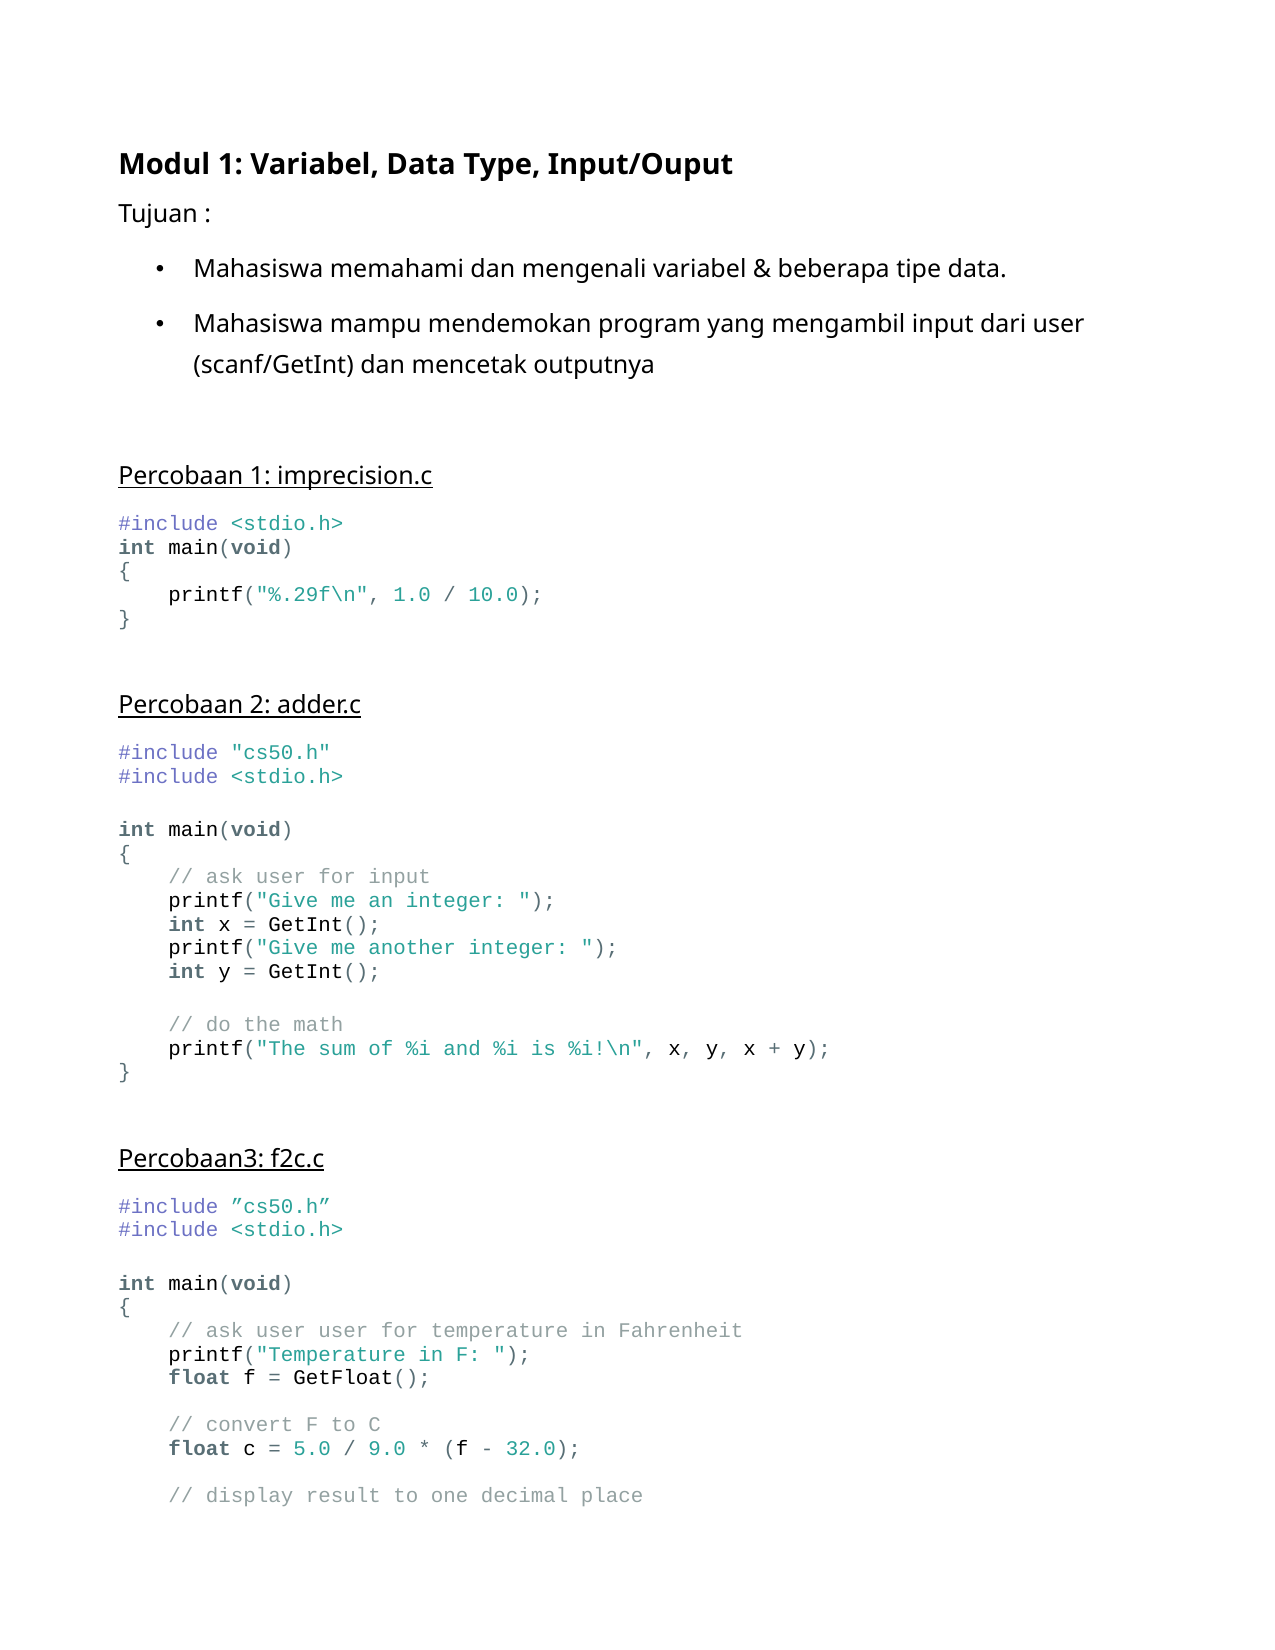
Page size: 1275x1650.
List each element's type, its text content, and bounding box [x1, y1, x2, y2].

text #include <stdio.h> [118, 1219, 1157, 1243]
text int main(void) [118, 819, 1157, 843]
text } [118, 1061, 1157, 1085]
text { [118, 561, 1157, 584]
text printf("The sum of %i and %i is %i!\n", x, y, x + y); [118, 1038, 1157, 1061]
text printf("Give me an integer: "); [118, 890, 1157, 914]
text printf("Give me another integer: "); [118, 937, 1157, 961]
text { [118, 843, 1157, 866]
text { [118, 1296, 1157, 1320]
text #include <stdio.h> [118, 766, 1157, 789]
list Mahasiswa memahami dan mengenali variabel & beberapa tipe data. [156, 251, 1157, 285]
text Tujuan : [118, 195, 1157, 229]
text Percobaan3: f2c.c [118, 1140, 1157, 1174]
text printf("Temperature in F: "); [118, 1343, 1157, 1367]
text // ask user for input [118, 866, 1157, 890]
text int y = GetInt(); [118, 961, 1157, 984]
text int main(void) [118, 537, 1157, 561]
text // do the math [118, 1014, 1157, 1038]
text // display result to one decimal place [118, 1485, 1157, 1509]
text // ask user user for temperature in Fahrenheit [118, 1320, 1157, 1343]
text #include <stdio.h> [118, 513, 1157, 537]
list Mahasiswa mampu mendemokan program yang mengambil input dari user (scanf/GetInt) dan mencetak outputnya [156, 306, 1157, 381]
text Percobaan 1: imprecision.c [118, 458, 1157, 492]
text #include ”cs50.h” [118, 1196, 1157, 1219]
text #include "cs50.h" [118, 742, 1157, 766]
subtitle Modul 1: Variabel, Data Type, Input/Ouput [118, 143, 1157, 183]
text float c = 5.0 / 9.0 * (f - 32.0); [118, 1438, 1157, 1462]
text // convert F to C [118, 1414, 1157, 1438]
text printf("%.29f\n", 1.0 / 10.0); [118, 584, 1157, 608]
text Percobaan 2: adder.c [118, 687, 1157, 721]
text int main(void) [118, 1273, 1157, 1296]
text } [118, 608, 1157, 631]
text float f = GetFloat(); [118, 1367, 1157, 1391]
text int x = GetInt(); [118, 914, 1157, 937]
